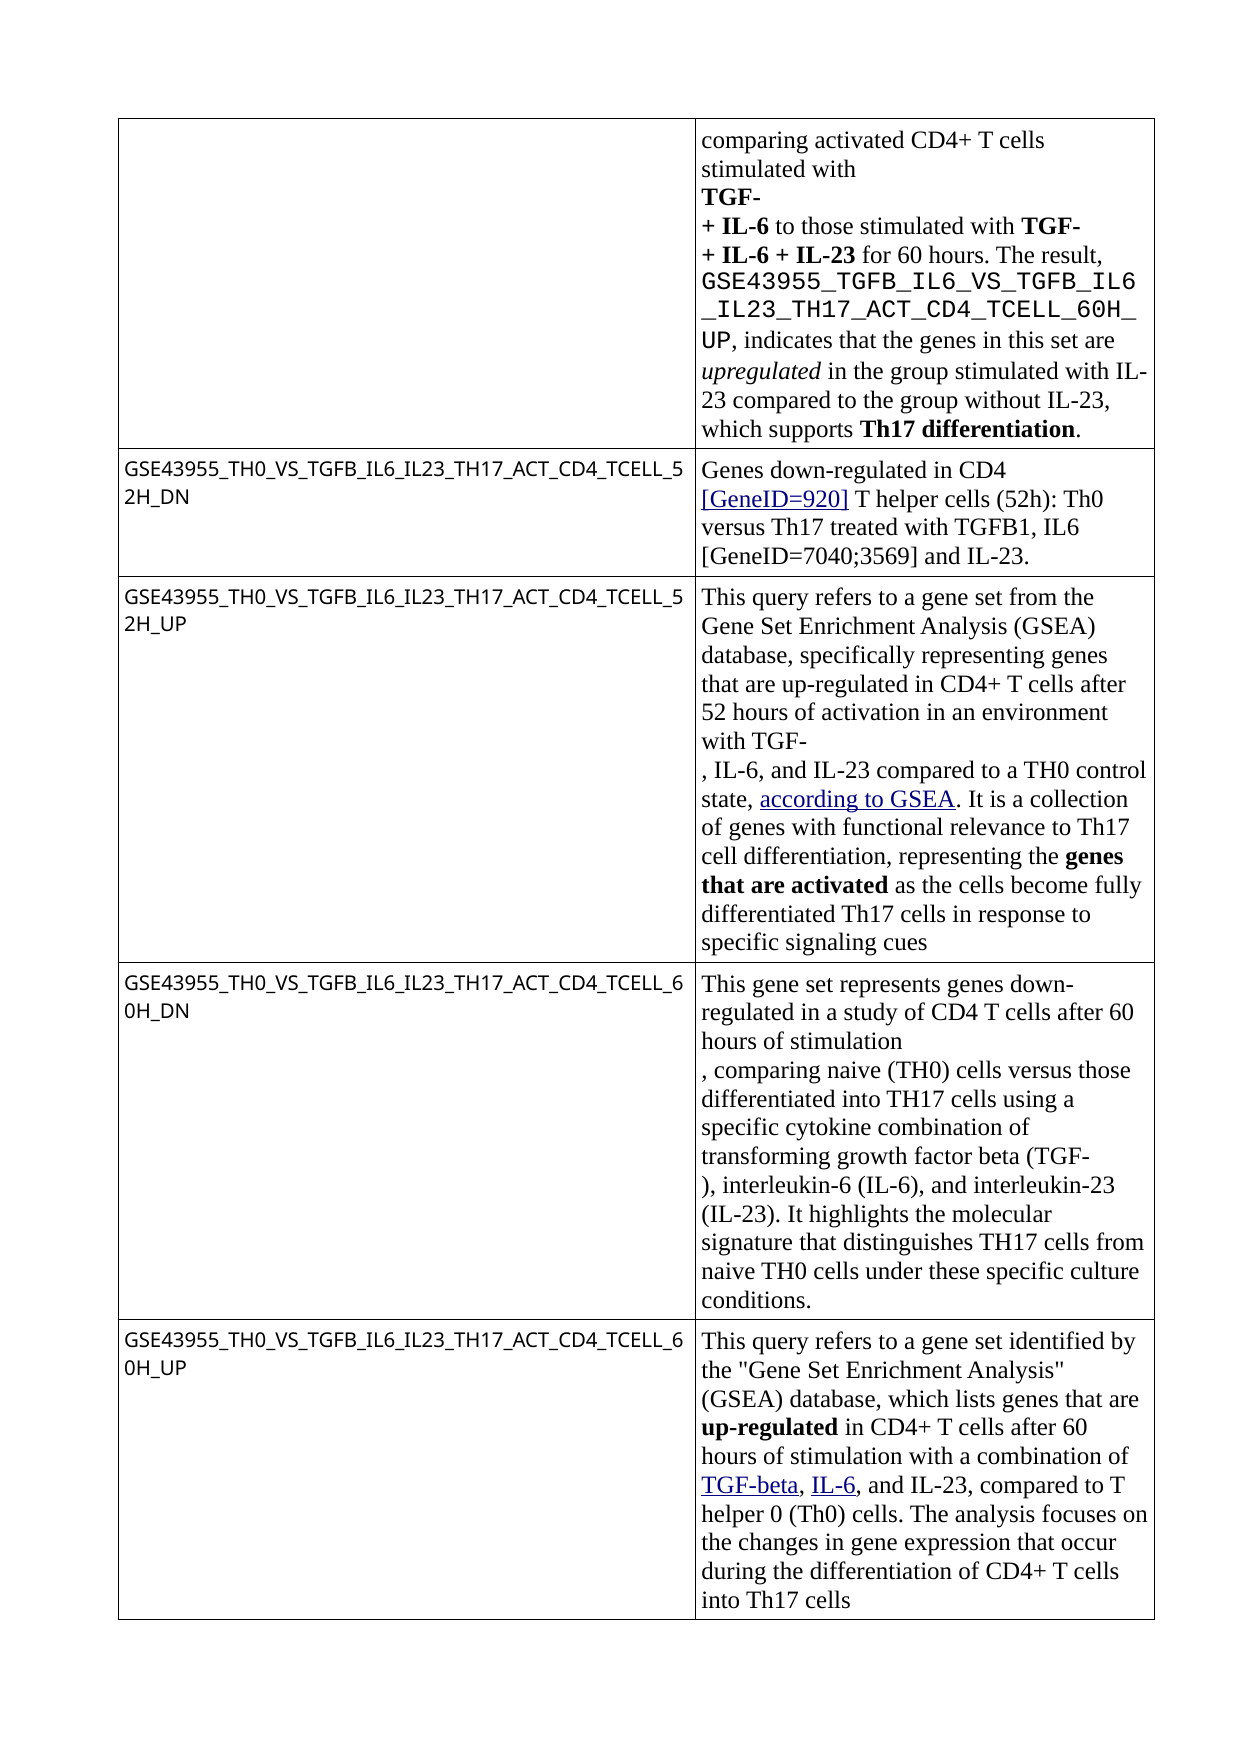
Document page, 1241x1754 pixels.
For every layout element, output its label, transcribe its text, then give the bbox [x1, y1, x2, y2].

table_cell GSE43955_TH0_VS_TGFB_IL6_IL23_TH17_ACT_CD4_TCELL_52H_UP [119, 577, 695, 962]
table_cell This gene set represents genes down-regulated in a study of CD4 T cells after 60 hours of stimulation , comparing naive (TH0) cells versus those differentiated into TH17 cells using a specific cytokine combination of transforming growth factor beta (TGF- ), interleukin-6 (IL-6), and interleukin-23 (IL-23). It highlights the molecular signature that distinguishes TH17 cells from naive TH0 cells under these specific culture conditions. [696, 963, 1154, 1319]
table_cell comparing activated CD4+ T cells stimulated with TGF- + IL-6 to those stimulated with TGF- + IL-6 + IL-23 for 60 hours. The result, GSE43955_TGFB_IL6_VS_TGFB_IL6_IL23_TH17_ACT_CD4_TCELL_60H_UP, indicates that the genes in this set are upregulated in the group stimulated with IL-23 compared to the group without IL-23, which supports Th17 differentiation. [696, 119, 1154, 448]
table_cell GSE43955_TH0_VS_TGFB_IL6_IL23_TH17_ACT_CD4_TCELL_60H_UP [119, 1320, 695, 1619]
table_cell GSE43955_TH0_VS_TGFB_IL6_IL23_TH17_ACT_CD4_TCELL_52H_DN [119, 449, 695, 576]
table_cell GSE43955_TH0_VS_TGFB_IL6_IL23_TH17_ACT_CD4_TCELL_60H_DN [119, 963, 695, 1319]
table_cell Genes down-regulated in CD4 [GeneID=920] T helper cells (52h): Th0 versus Th17 treated with TGFB1, IL6 [GeneID=7040;3569] and IL-23. [696, 449, 1154, 576]
table_cell [119, 119, 695, 448]
table_cell This query refers to a gene set identified by the "Gene Set Enrichment Analysis" (GSEA) database, which lists genes that are up-regulated in CD4+ T cells after 60 hours of stimulation with a combination of TGF-beta, IL-6, and IL-23, compared to T helper 0 (Th0) cells. The analysis focuses on the changes in gene expression that occur during the differentiation of CD4+ T cells into Th17 cells [696, 1320, 1154, 1619]
table_cell This query refers to a gene set from the Gene Set Enrichment Analysis (GSEA) database, specifically representing genes that are up-regulated in CD4+ T cells after 52 hours of activation in an environment with TGF- , IL-6, and IL-23 compared to a TH0 control state, according to GSEA. It is a collection of genes with functional relevance to Th17 cell differentiation, representing the genes that are activated as the cells become fully differentiated Th17 cells in response to specific signaling cues [696, 577, 1154, 962]
